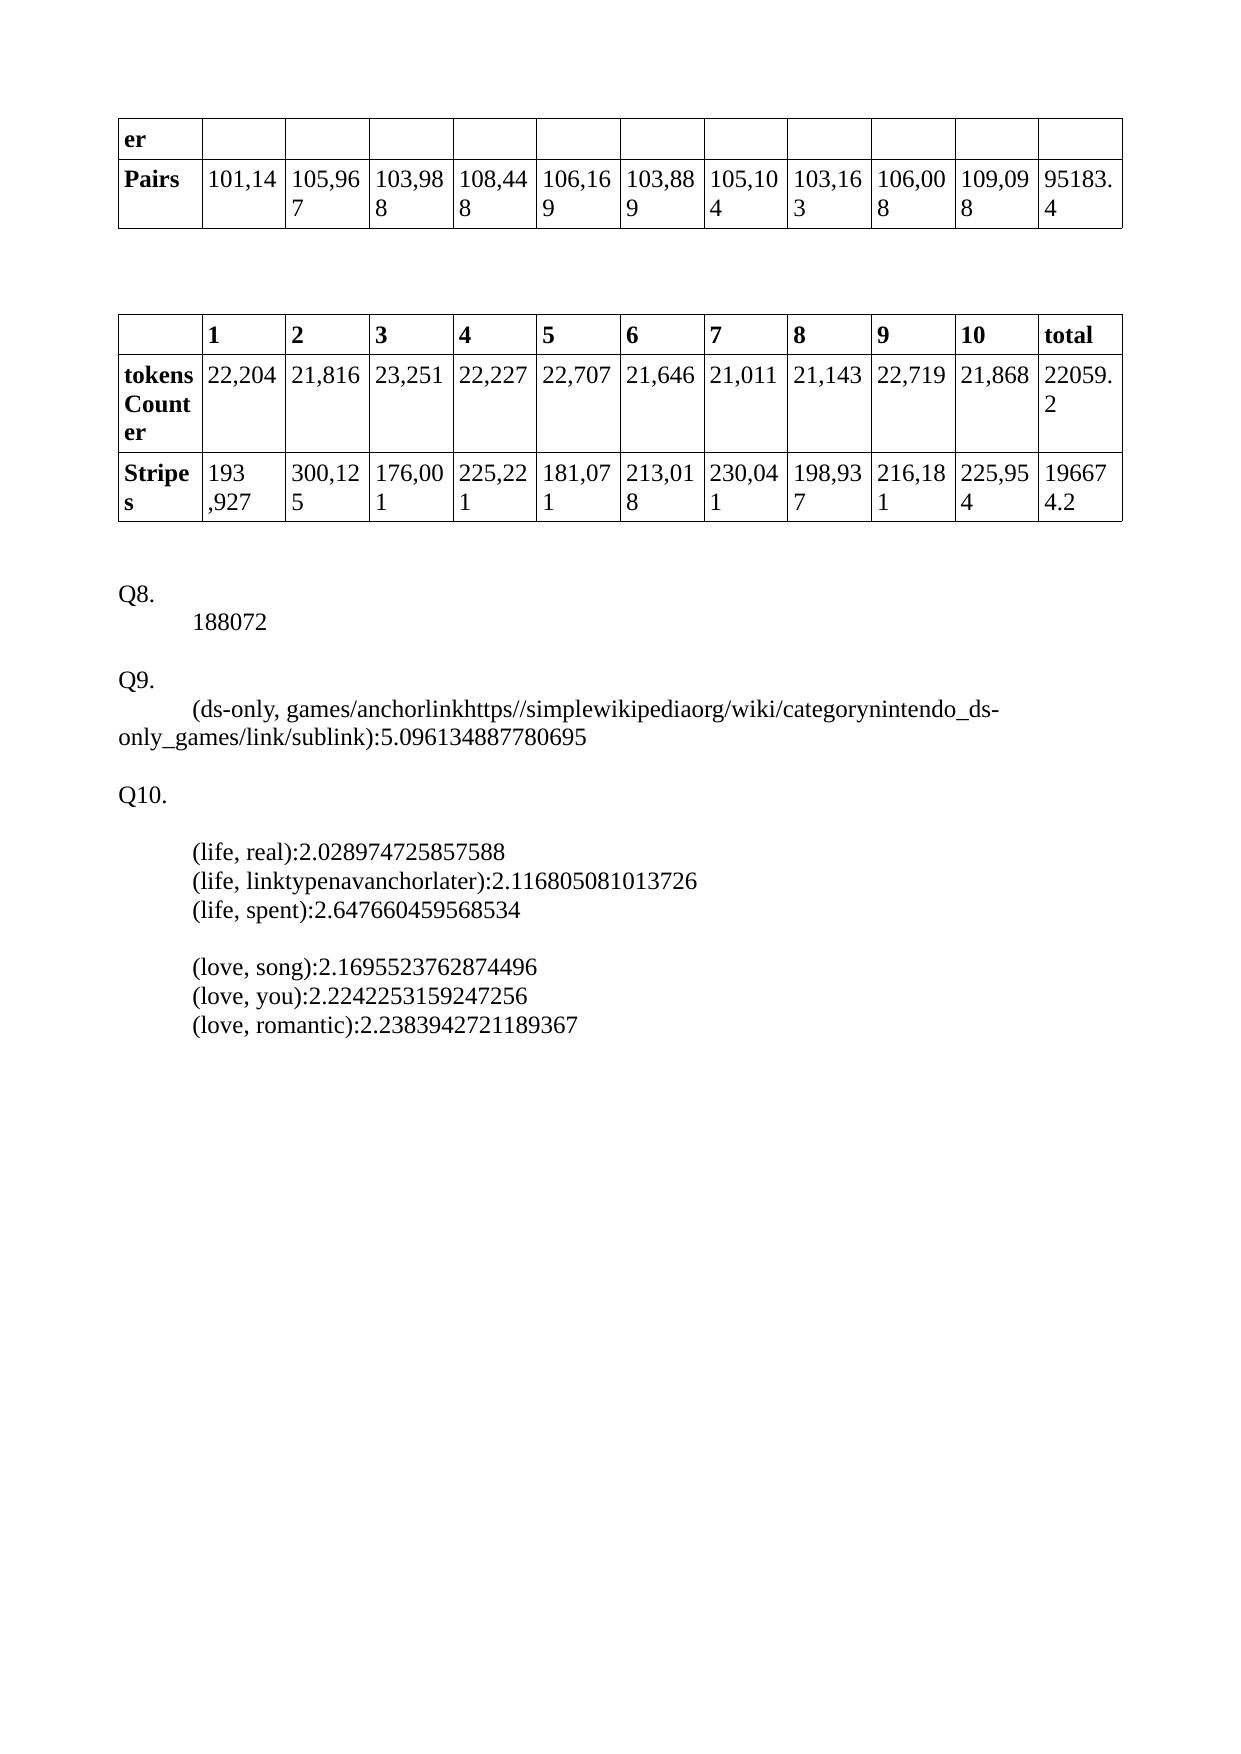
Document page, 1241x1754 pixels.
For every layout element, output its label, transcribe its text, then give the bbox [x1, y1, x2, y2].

table_cell 105,967 [286, 160, 369, 227]
table_cell [956, 119, 1038, 158]
table_header [119, 315, 202, 354]
table_cell [788, 119, 871, 158]
table_cell 105,104 [705, 160, 787, 227]
table_header 3 [370, 315, 453, 354]
table_header 9 [872, 315, 955, 354]
table_header 2 [286, 315, 369, 354]
table_cell 109,098 [956, 160, 1038, 227]
text 188072 [118, 607, 1122, 636]
table_cell 108,448 [454, 160, 536, 227]
table_cell 105,3 [1039, 160, 1122, 227]
table_cell 198,937 [788, 453, 871, 521]
table_cell 213,018 [621, 453, 704, 521]
table_header 7 [705, 315, 787, 354]
table_cell 22,719 [872, 355, 955, 452]
table_cell 21,011 [705, 355, 787, 452]
table_cell Stripes [119, 453, 202, 521]
table_cell 193 ,927 [203, 453, 285, 521]
table_cell 22,227 [454, 355, 536, 452]
table_cell 215,95 [1039, 453, 1122, 521]
text (love, romantic):2.2383942721189367 [118, 1010, 1122, 1039]
table_cell 22,204 [203, 355, 285, 452]
table_cell 216,181 [872, 453, 955, 521]
text (life, spent):2.647660459568534 [118, 895, 1122, 924]
table_cell 300,125 [286, 453, 369, 521]
table_cell [872, 119, 955, 158]
table_cell [621, 119, 704, 158]
table_cell 106,008 [872, 160, 955, 227]
table_cell 225,221 [454, 453, 536, 521]
table_cell 21,868 [956, 355, 1038, 452]
table_cell 22,06 [1039, 355, 1122, 452]
table_cell [454, 119, 536, 158]
table_cell 103,988 [370, 160, 453, 227]
table_header total [1039, 315, 1122, 354]
table_cell 230,041 [705, 453, 787, 521]
table_cell 23,251 [370, 355, 453, 452]
table_header 6 [621, 315, 704, 354]
table_header 4 [454, 315, 536, 354]
table_cell 103,163 [788, 160, 871, 227]
table_cell [370, 119, 453, 158]
table_header 1 [203, 315, 285, 354]
text Q10. [118, 780, 1122, 809]
table_cell 103,889 [621, 160, 704, 227]
table_cell 225,954 [956, 453, 1038, 521]
text (love, song):2.1695523762874496 [118, 952, 1122, 981]
text Q9. [118, 665, 1122, 694]
table_cell 106,169 [537, 160, 620, 227]
table_cell er [119, 119, 202, 158]
table_header 10 [956, 315, 1038, 354]
text (life, real):2.028974725857588 [118, 837, 1122, 866]
table_cell [537, 119, 620, 158]
table_cell 21,143 [788, 355, 871, 452]
table_header 5 [537, 315, 620, 354]
table_cell 101,14 [203, 160, 285, 227]
table_cell tokensCounter [119, 355, 202, 452]
text (life, linktypenavanchorlater):2.116805081013726 [118, 866, 1122, 895]
table_cell [203, 119, 285, 158]
table_cell [705, 119, 787, 158]
table_cell 181,071 [537, 453, 620, 521]
table_header 8 [788, 315, 871, 354]
text (ds-only, games/anchorlinkhttps//simplewikipediaorg/wiki/categorynintendo_ds-only_games/link/sublink):5.096134887780695 [118, 694, 1122, 751]
text (love, you):2.2242253159247256 [118, 981, 1122, 1010]
table_cell 22,6 [1039, 119, 1122, 158]
text Q8. [118, 579, 1122, 607]
table_cell [286, 119, 369, 158]
table_cell Pairs [119, 160, 202, 227]
table_cell 176,001 [370, 453, 453, 521]
table_cell 21,816 [286, 355, 369, 452]
table_cell 22,707 [537, 355, 620, 452]
table_cell 21,646 [621, 355, 704, 452]
